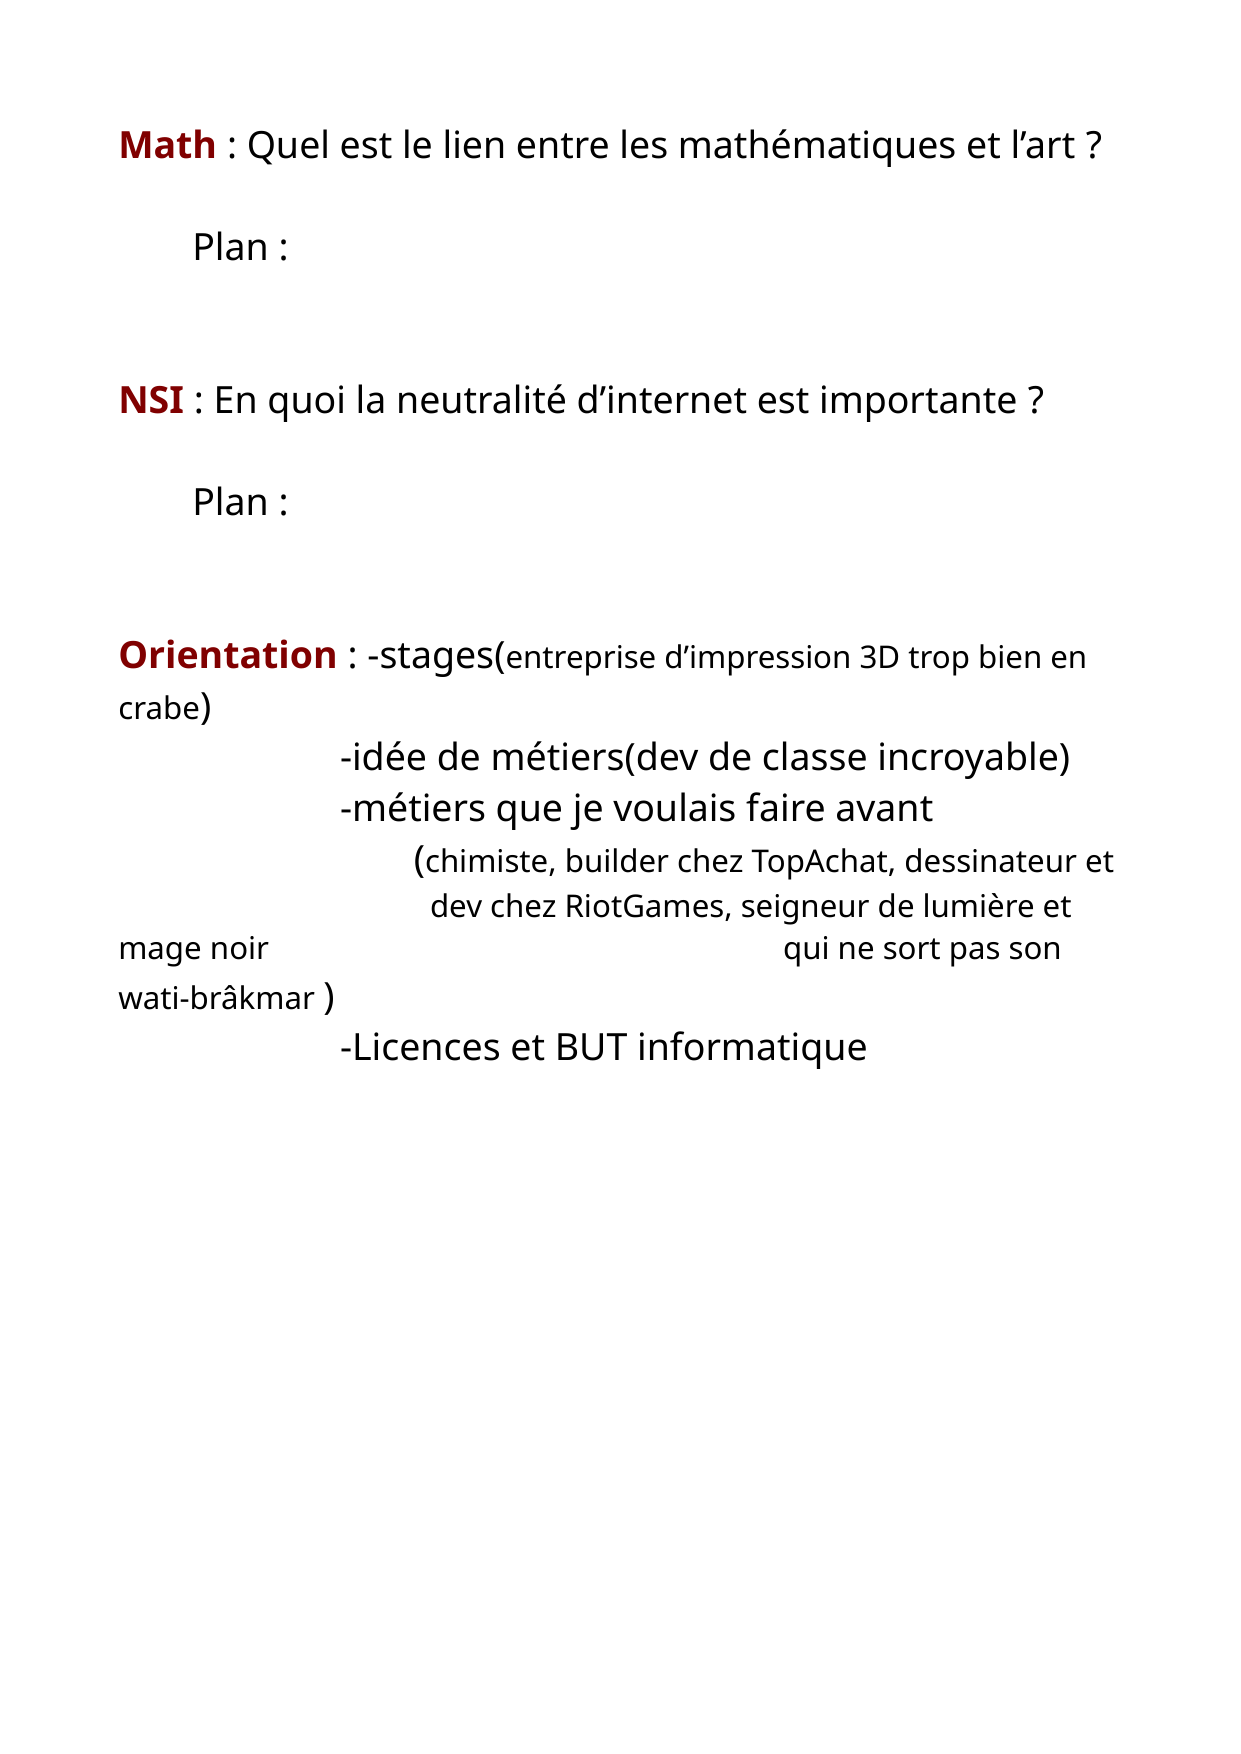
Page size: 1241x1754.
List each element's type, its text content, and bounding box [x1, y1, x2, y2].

text Math : Quel est le lien entre les mathématiques et l’art ? [118, 118, 1122, 169]
text Orientation : -stages(entreprise d’impression 3D trop bien en crabe) [118, 628, 1122, 731]
text (chimiste, builder chez TopAchat, dessinateur et dev chez RiotGames, seigneur de lumière et mage noir qui ne sort pas son wati-brâkmar ) [118, 833, 1122, 1020]
text -Licences et BUT informatique [118, 1020, 1122, 1071]
text -idée de métiers(dev de classe incroyable) [118, 731, 1122, 782]
text -métiers que je voulais faire avant [118, 782, 1122, 833]
text NSI : En quoi la neutralité d’internet est importante ? [118, 373, 1122, 424]
text Plan : [118, 220, 1122, 271]
text Plan : [118, 475, 1122, 526]
